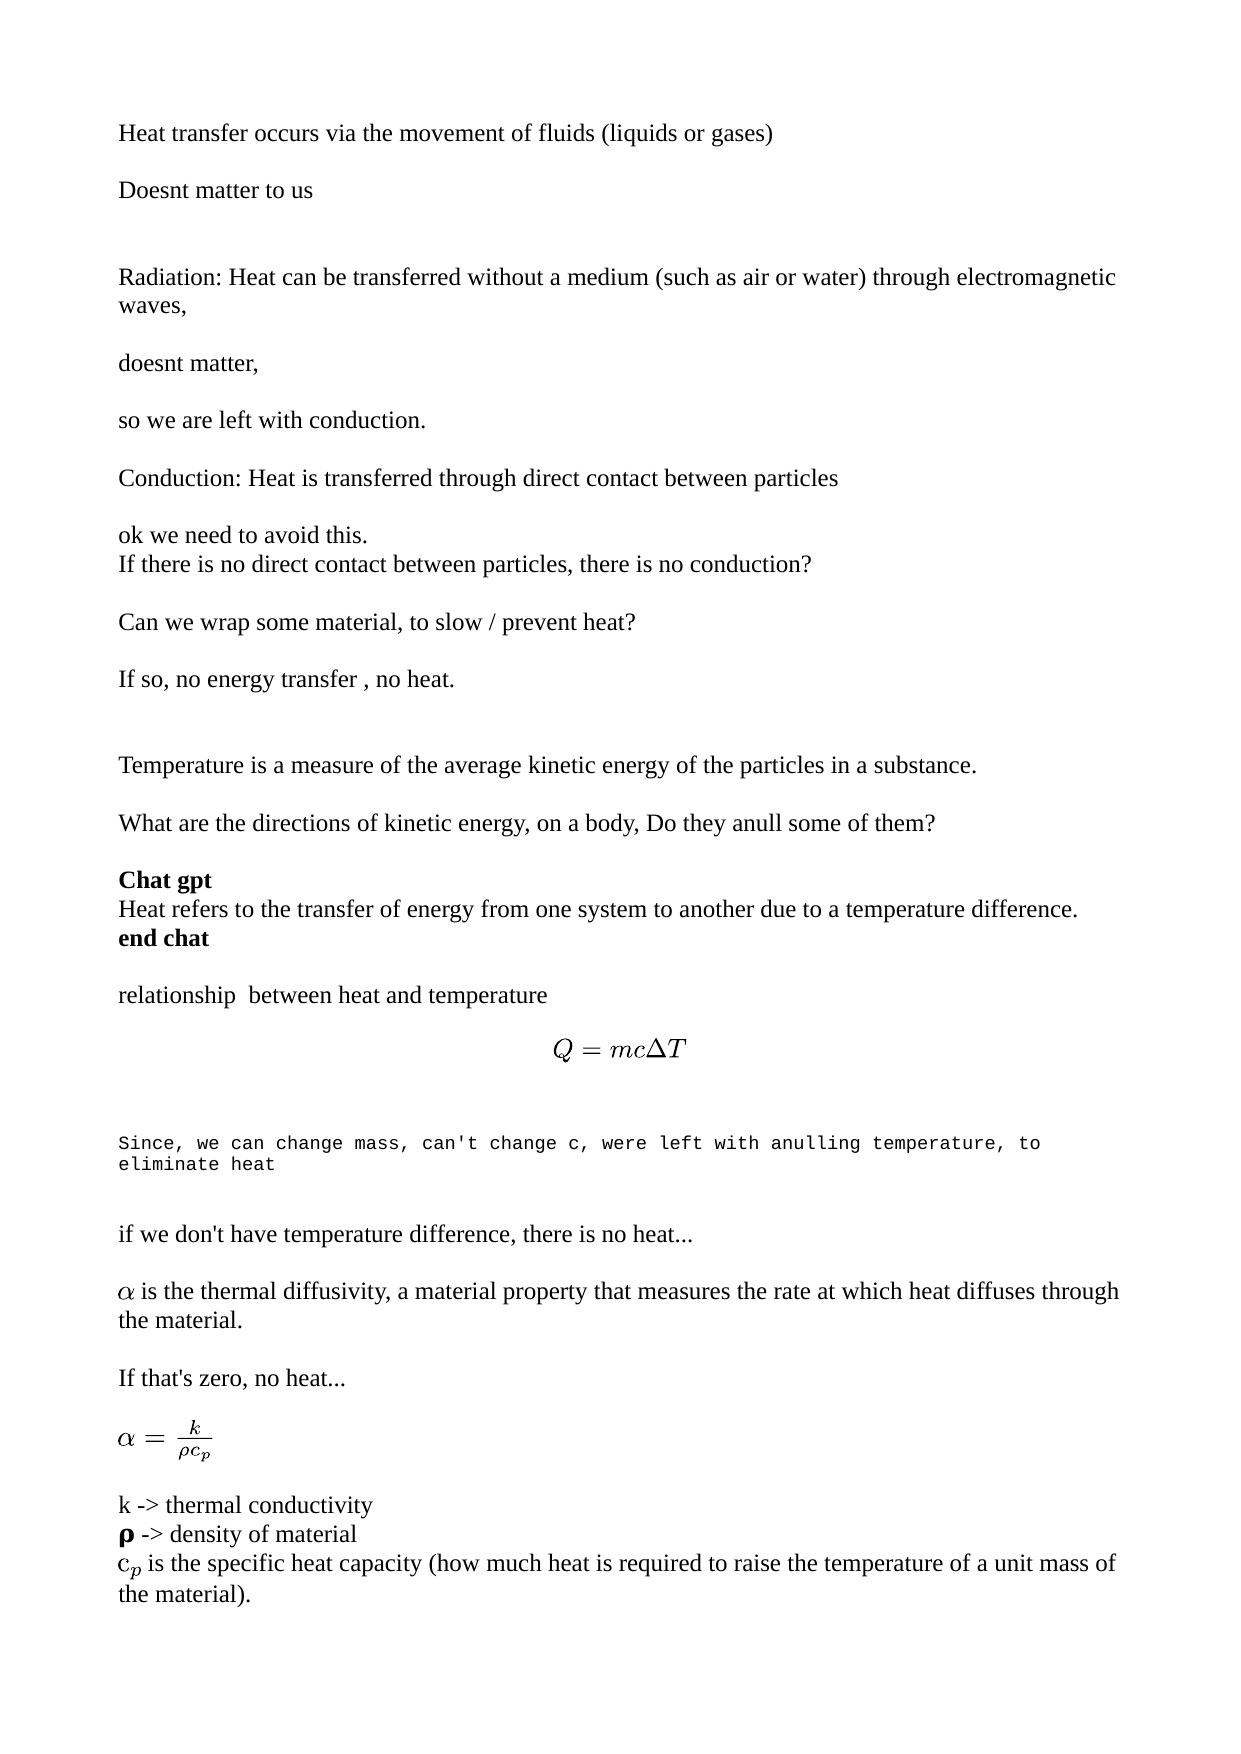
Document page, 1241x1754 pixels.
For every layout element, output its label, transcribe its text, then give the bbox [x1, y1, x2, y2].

text doesnt matter, [118, 348, 1122, 377]
text so we are left with conduction. [118, 406, 1122, 434]
text Radiation: Heat can be transferred without a medium (such as air or water) through electromagnetic waves, [118, 262, 1122, 319]
text Doesnt matter to us [118, 176, 1122, 204]
text Can we wrap some material, to slow / prevent heat? [118, 607, 1122, 636]
text Conduction: Heat is transferred through direct contact between particles [118, 463, 1122, 492]
text ok we need to avoid this. [118, 521, 1122, 549]
text Heat transfer occurs via the movement of fluids (liquids or gases) [118, 118, 1122, 147]
text Chat gpt [118, 866, 1122, 894]
text end chat [118, 923, 1122, 952]
text is the thermal diffusivity, a material property that measures the rate at which heat diffuses through the material. [118, 1276, 1122, 1334]
text relationship between heat and temperature [118, 981, 1122, 1009]
text k -> thermal conductivity [118, 1490, 1122, 1519]
text Temperature is a measure of the average kinetic energy of the particles in a substance. [118, 751, 1122, 779]
text If that's zero, no heat... [118, 1363, 1122, 1391]
text If so, no energy transfer , no heat. [118, 664, 1122, 693]
text is the specific heat capacity (how much heat is required to raise the temperature of a unit mass of the material). [118, 1548, 1122, 1608]
text if we don't have temperature difference, there is no heat... [118, 1219, 1122, 1248]
text Heat refers to the transfer of energy from one system to another due to a temperature difference. [118, 894, 1122, 923]
text Since, we can change mass, can't change c, were left with anulling temperature, to eliminate heat [118, 1134, 1122, 1176]
text What are the directions of kinetic energy, on a body, Do they anull some of them? [118, 808, 1122, 837]
text If there is no direct contact between particles, there is no conduction? [118, 549, 1122, 578]
text 𝛒 -> density of material [118, 1519, 1122, 1548]
